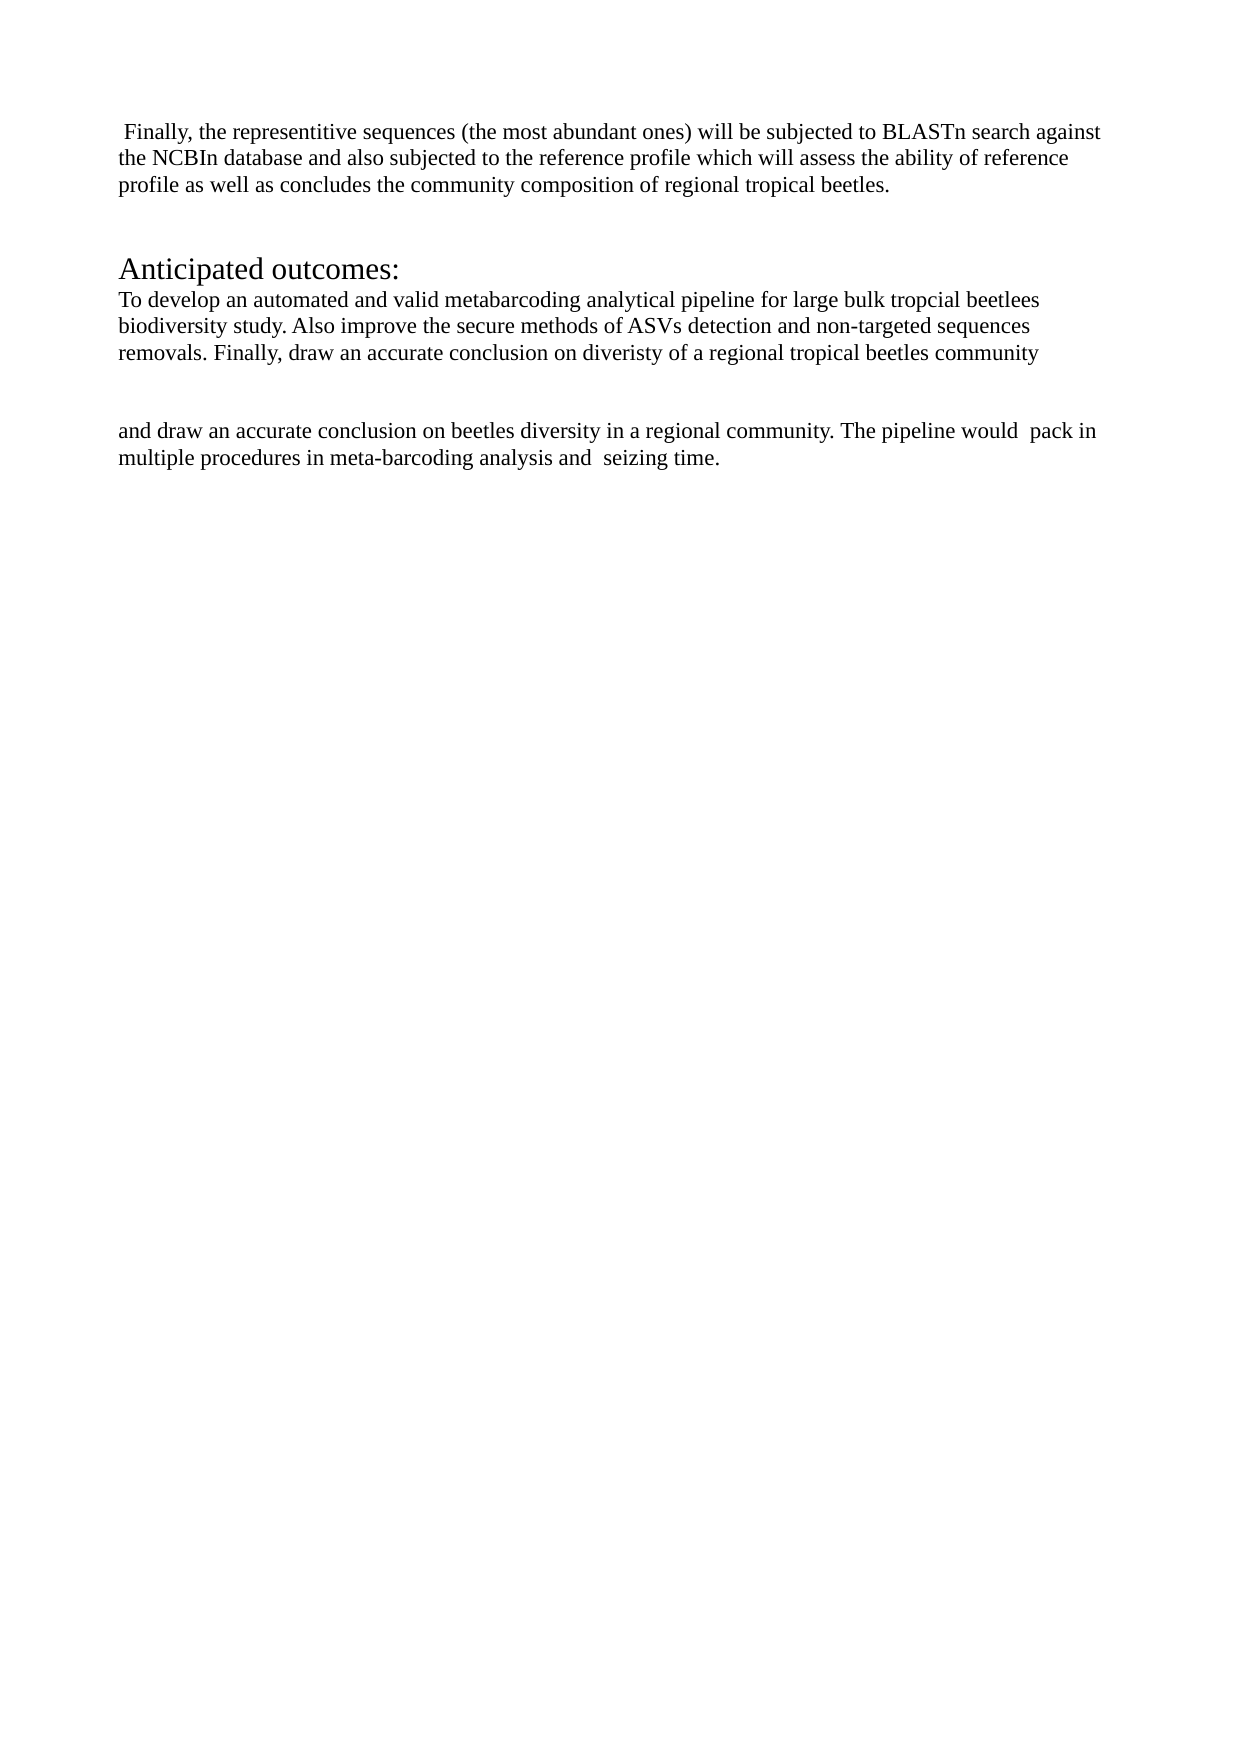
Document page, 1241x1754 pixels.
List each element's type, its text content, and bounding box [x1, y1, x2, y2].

text and draw an accurate conclusion on beetles diversity in a regional community. The pipeline would pack in multiple procedures in meta-barcoding analysis and seizing time. [118, 418, 1122, 470]
text To develop an automated and valid metabarcoding analytical pipeline for large bulk tropcial beetlees biodiversity study. Also improve the secure methods of ASVs detection and non-targeted sequences removals. Finally, draw an accurate conclusion on diveristy of a regional tropical beetles community [118, 286, 1122, 365]
text Anticipated outcomes: [118, 250, 1122, 286]
text Finally, the representitive sequences (the most abundant ones) will be subjected to BLASTn search against the NCBIn database and also subjected to the reference profile which will assess the ability of reference profile as well as concludes the community composition of regional tropical beetles. [118, 118, 1122, 197]
